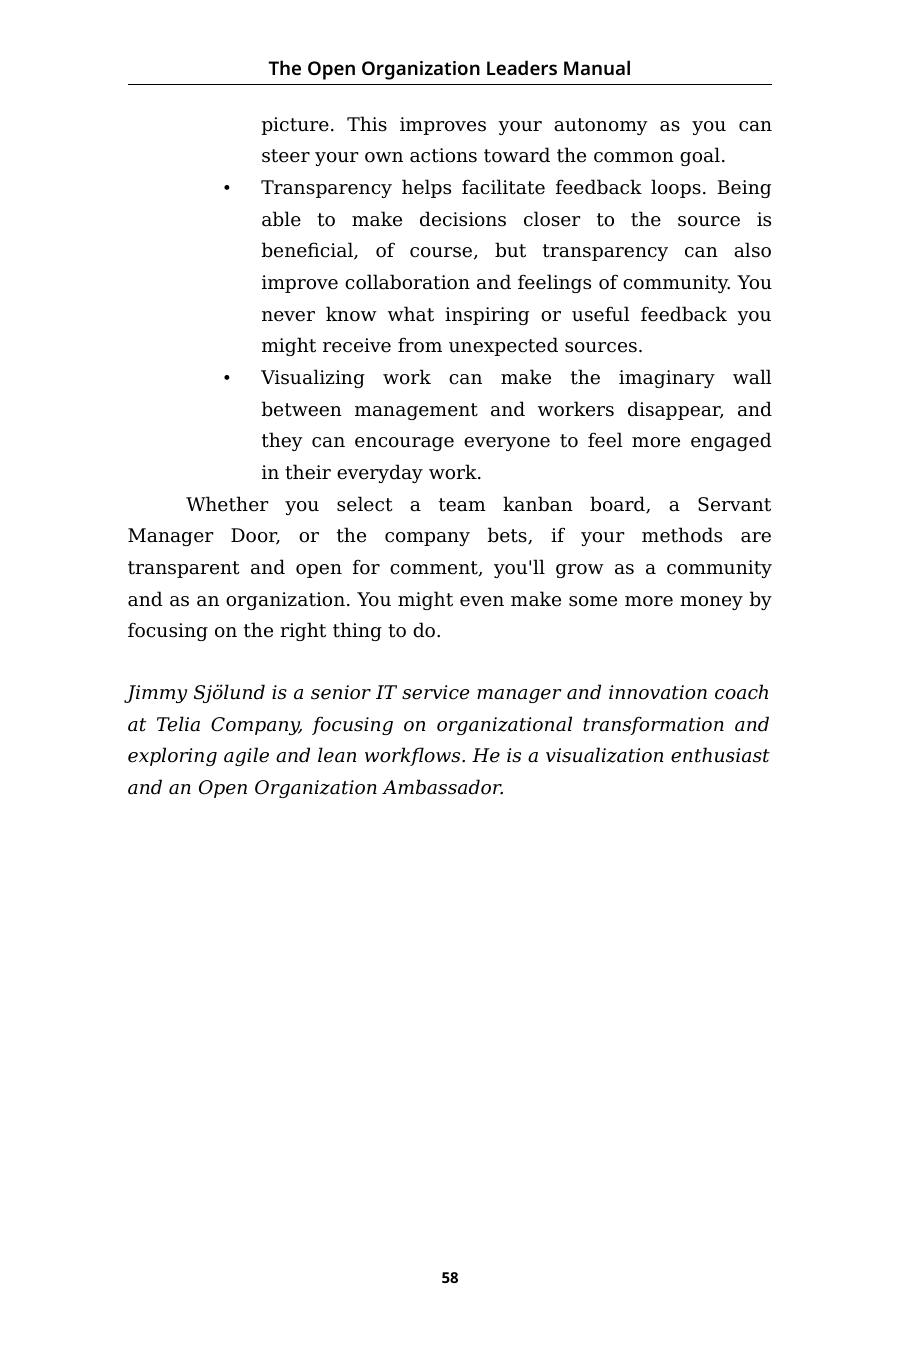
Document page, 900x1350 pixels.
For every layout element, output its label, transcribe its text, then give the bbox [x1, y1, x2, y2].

list Transparency helps facilitate feedback loops. Being able to make decisions closer to the source is beneficial, of course, but transparency can also improve collaboration and feelings of community. You never know what inspiring or useful feedback you might receive from unexpected sources. [223, 177, 772, 357]
text Whether you select a team kanban board, a Servant Manager Door, or the company bets, if your methods are transparent and open for comment, you'll grow as a community and as an organization. You might even make some more money by focusing on the right thing to do. [127, 494, 772, 642]
text Jimmy Sjölund is a senior IT service manager and innovation coach at Telia Company, focusing on organizational transformation and exploring agile and lean workflows. He is a visualization enthusiast and an Open Organization Ambassador. [127, 682, 772, 799]
list Visualizing work can make the imaginary wall between management and workers disappear, and they can encourage everyone to feel more engaged in their everyday work. [223, 367, 772, 484]
list picture. This improves your autonomy as you can steer your own actions toward the common goal. [223, 114, 772, 167]
